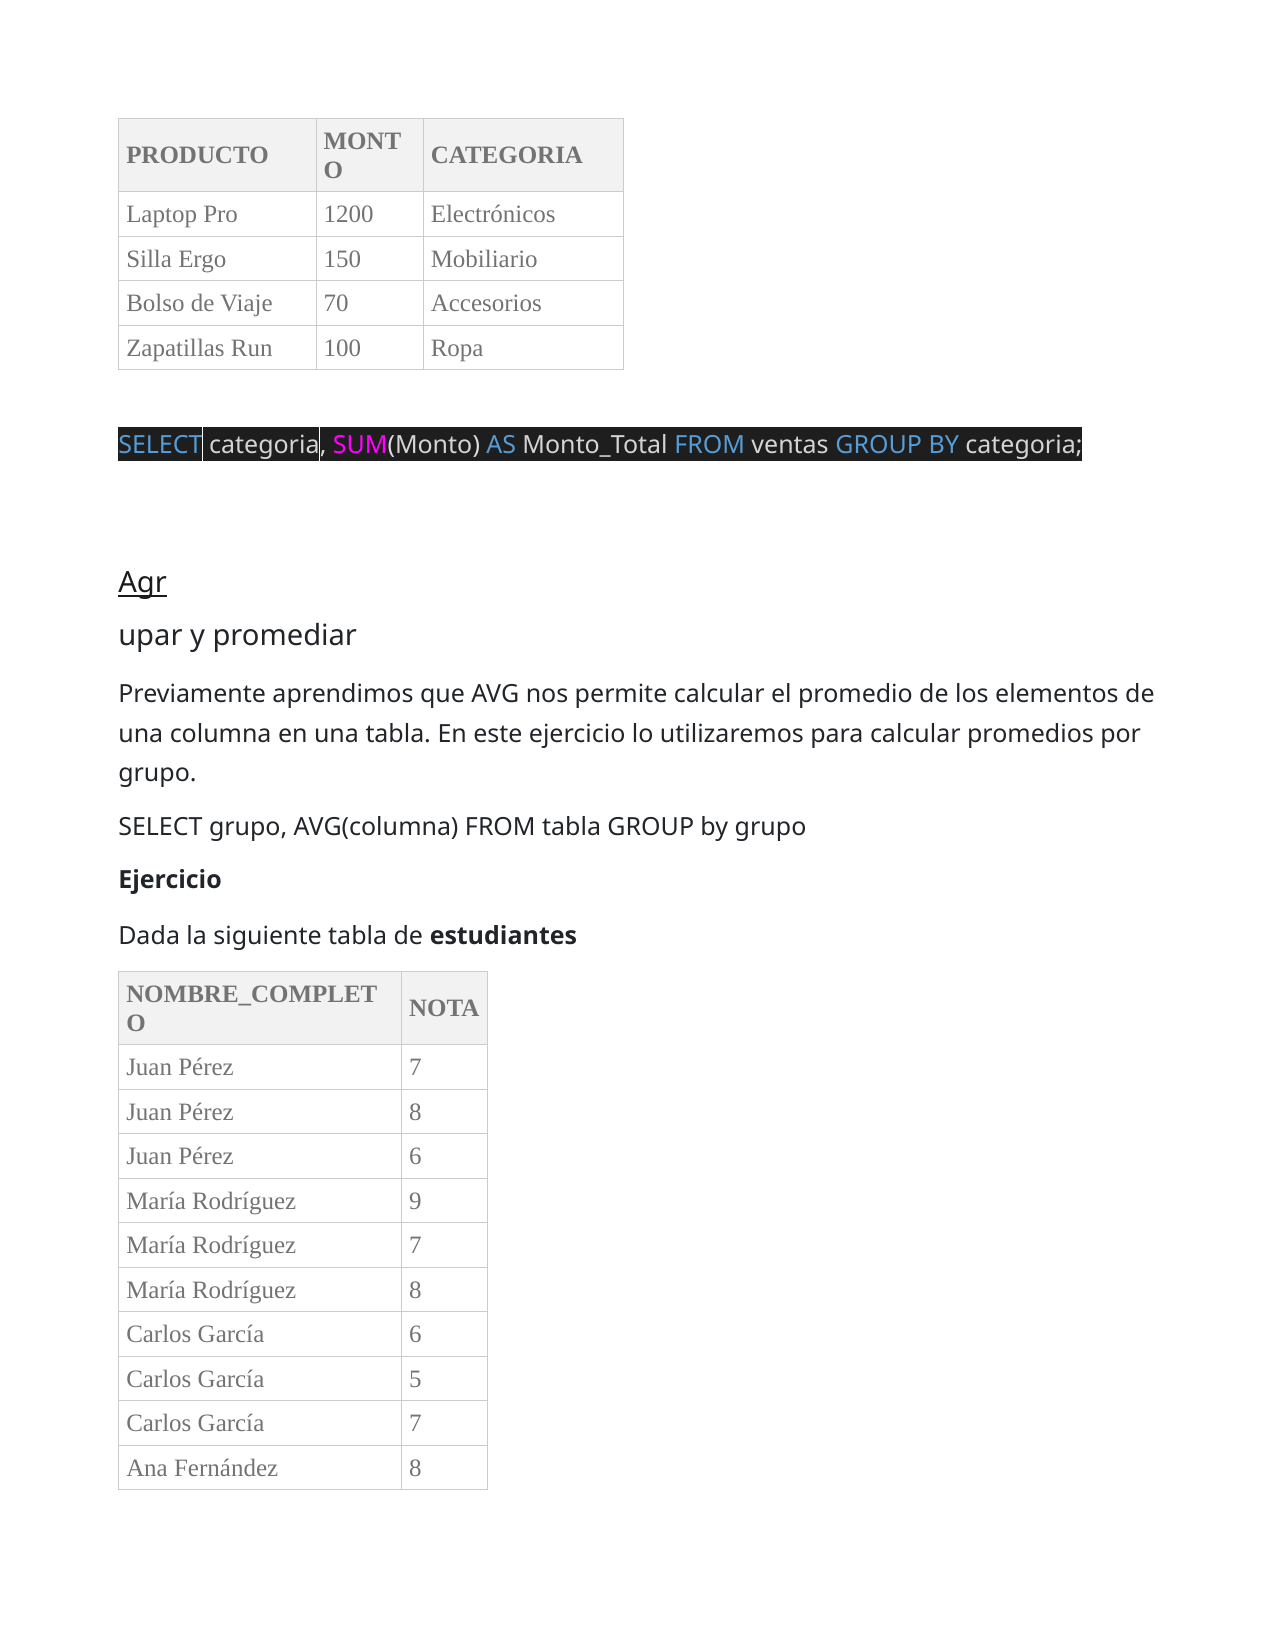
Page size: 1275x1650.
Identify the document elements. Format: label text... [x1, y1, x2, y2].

table_cell 6 [402, 1134, 487, 1178]
table_cell 150 [317, 237, 423, 280]
table_cell Carlos García [119, 1401, 401, 1445]
table_cell María Rodríguez [119, 1268, 401, 1311]
table_cell 7 [402, 1045, 487, 1089]
table_cell Bolso de Viaje [119, 281, 316, 325]
table_cell Carlos García [119, 1312, 401, 1356]
table_cell Zapatillas Run [119, 326, 316, 369]
table_cell 7 [402, 1223, 487, 1267]
text Previamente aprendimos que AVG nos permite calcular el promedio de los elementos de una columna en una tabla. En este ejercicio lo utilizaremos para calcular promedios por grupo. [118, 676, 1157, 788]
table_cell Ropa [424, 326, 623, 369]
table_cell Accesorios [424, 281, 623, 325]
table_cell Electrónicos [424, 192, 623, 236]
subtitle upar y promediar [118, 614, 1157, 654]
table_cell Juan Pérez [119, 1045, 401, 1089]
table_cell 100 [317, 326, 423, 369]
table_cell María Rodríguez [119, 1179, 401, 1222]
table_cell 8 [402, 1268, 487, 1311]
subtitle Agr [118, 562, 1157, 601]
table_cell 7 [402, 1401, 487, 1445]
table_header NOMBRE_COMPLETO [119, 972, 401, 1044]
table_header PRODUCTO [119, 119, 316, 191]
table_header MONTO [317, 119, 423, 191]
table_cell 5 [402, 1357, 487, 1400]
table_cell Ana Fernández [119, 1446, 401, 1489]
table_cell 9 [402, 1179, 487, 1222]
subtitle Ejercicio [118, 862, 1157, 896]
table_cell Carlos García [119, 1357, 401, 1400]
table_cell Silla Ergo [119, 237, 316, 280]
table_cell Juan Pérez [119, 1134, 401, 1178]
table_cell 6 [402, 1312, 487, 1356]
table_cell 1200 [317, 192, 423, 236]
text Dada la siguiente tabla de estudiantes [118, 917, 1157, 951]
table_cell 8 [402, 1446, 487, 1489]
table_cell 70 [317, 281, 423, 325]
table_cell Laptop Pro [119, 192, 316, 236]
table_header NOTA [402, 972, 487, 1044]
table_cell María Rodríguez [119, 1223, 401, 1267]
table_header CATEGORIA [424, 119, 623, 191]
text SELECT grupo, AVG(columna) FROM tabla GROUP by grupo [118, 808, 1157, 842]
table_cell Juan Pérez [119, 1090, 401, 1133]
table_cell 8 [402, 1090, 487, 1133]
text SELECT categoria, SUM(Monto) AS Monto_Total FROM ventas GROUP BY categoria; [118, 427, 1157, 461]
table_cell Mobiliario [424, 237, 623, 280]
